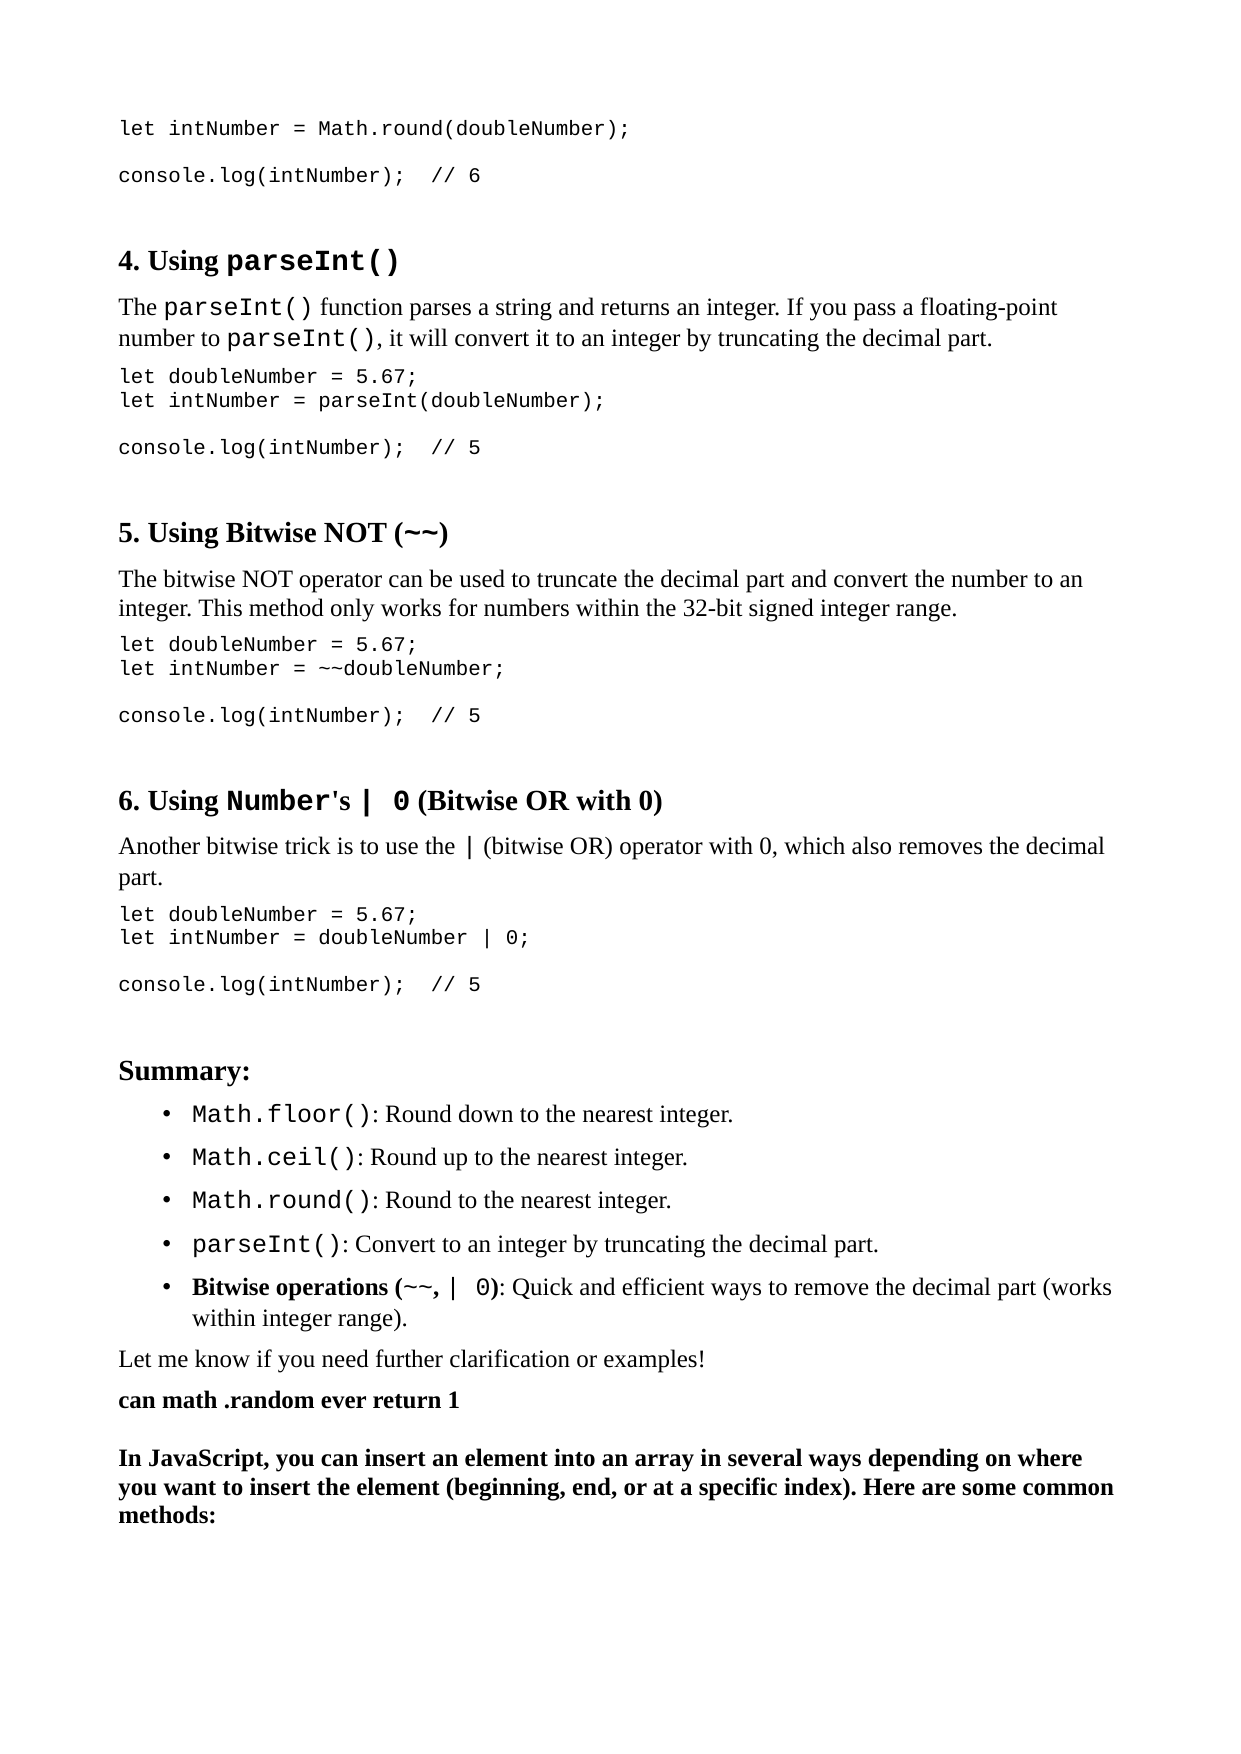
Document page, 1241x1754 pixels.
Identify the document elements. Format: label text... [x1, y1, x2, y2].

subtitle Summary: [118, 1053, 1122, 1086]
text Let me know if you need further clarification or examples! [118, 1344, 1122, 1373]
text The parseInt() function parses a string and returns an integer. If you pass a floating-point number to parseInt(), it will convert it to an integer by truncating the decimal part. [118, 292, 1122, 354]
text let doubleNumber = 5.67; [118, 366, 1122, 390]
list Bitwise operations (~~, | 0): Quick and efficient ways to remove the decimal part (works within integer range). [162, 1272, 1122, 1332]
list Math.ceil(): Round up to the nearest integer. [162, 1142, 1122, 1173]
text In JavaScript, you can insert an element into an array in several ways depending on where you want to insert the element (beginning, end, or at a specific index). Here are some common methods: [118, 1443, 1122, 1529]
subtitle 6. Using Number's | 0 (Bitwise OR with 0) [118, 783, 1122, 819]
text let intNumber = Math.round(doubleNumber); [118, 118, 1122, 142]
text console.log(intNumber); // 5 [118, 437, 1122, 461]
text console.log(intNumber); // 5 [118, 974, 1122, 998]
subtitle 4. Using parseInt() [118, 243, 1122, 279]
text let doubleNumber = 5.67; [118, 903, 1122, 927]
list Math.round(): Round to the nearest integer. [162, 1185, 1122, 1216]
text console.log(intNumber); // 5 [118, 705, 1122, 728]
subtitle 5. Using Bitwise NOT (~~) [118, 515, 1122, 551]
text let intNumber = ~~doubleNumber; [118, 657, 1122, 681]
list parseInt(): Convert to an integer by truncating the decimal part. [162, 1229, 1122, 1259]
list Math.floor(): Round down to the nearest integer. [162, 1099, 1122, 1129]
text let intNumber = parseInt(doubleNumber); [118, 390, 1122, 413]
text The bitwise NOT operator can be used to truncate the decimal part and convert the number to an integer. This method only works for numbers within the 32-bit signed integer range. [118, 564, 1122, 621]
text let doubleNumber = 5.67; [118, 634, 1122, 657]
text console.log(intNumber); // 6 [118, 165, 1122, 189]
text can math .random ever return 1 [118, 1385, 1122, 1414]
text Another bitwise trick is to use the | (bitwise OR) operator with 0, which also removes the decimal part. [118, 831, 1122, 891]
text let intNumber = doubleNumber | 0; [118, 927, 1122, 951]
